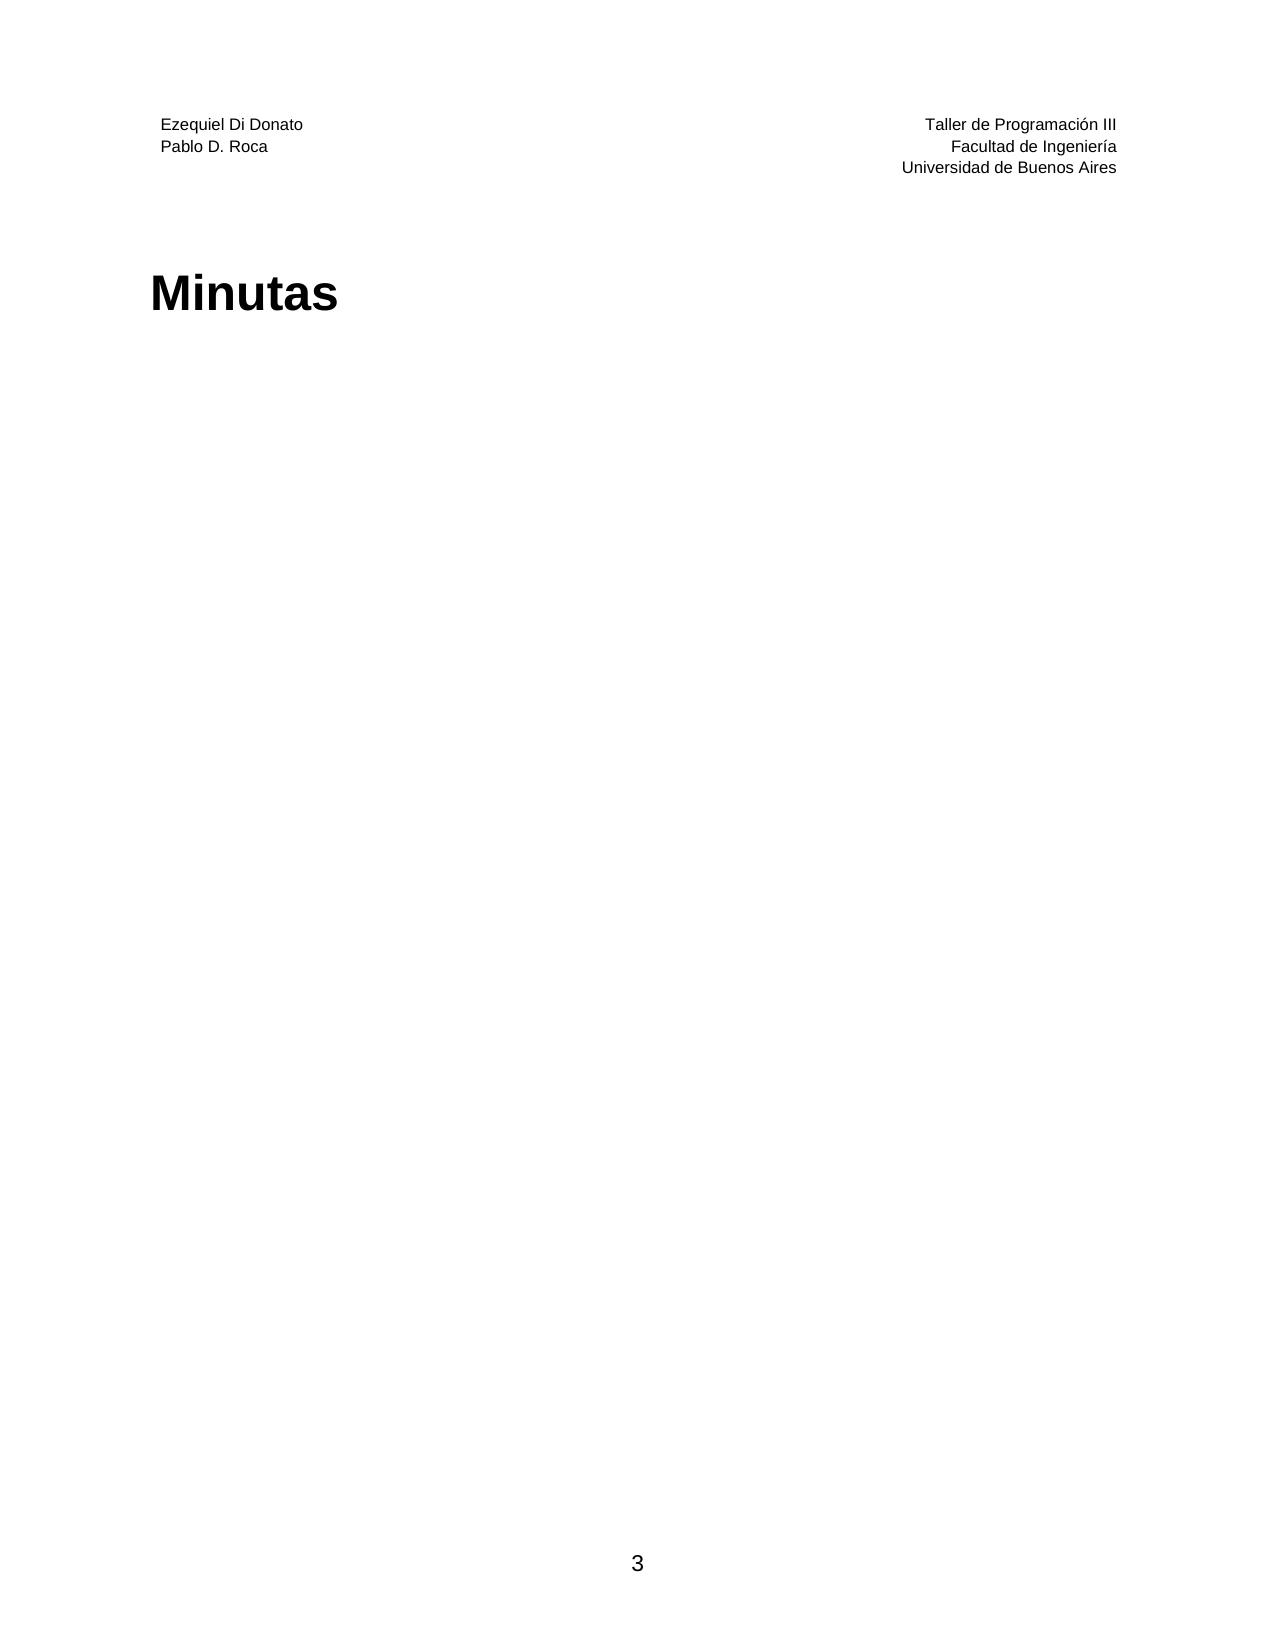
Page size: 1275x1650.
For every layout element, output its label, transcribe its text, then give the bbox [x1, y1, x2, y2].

subtitle Minutas [150, 265, 1125, 321]
